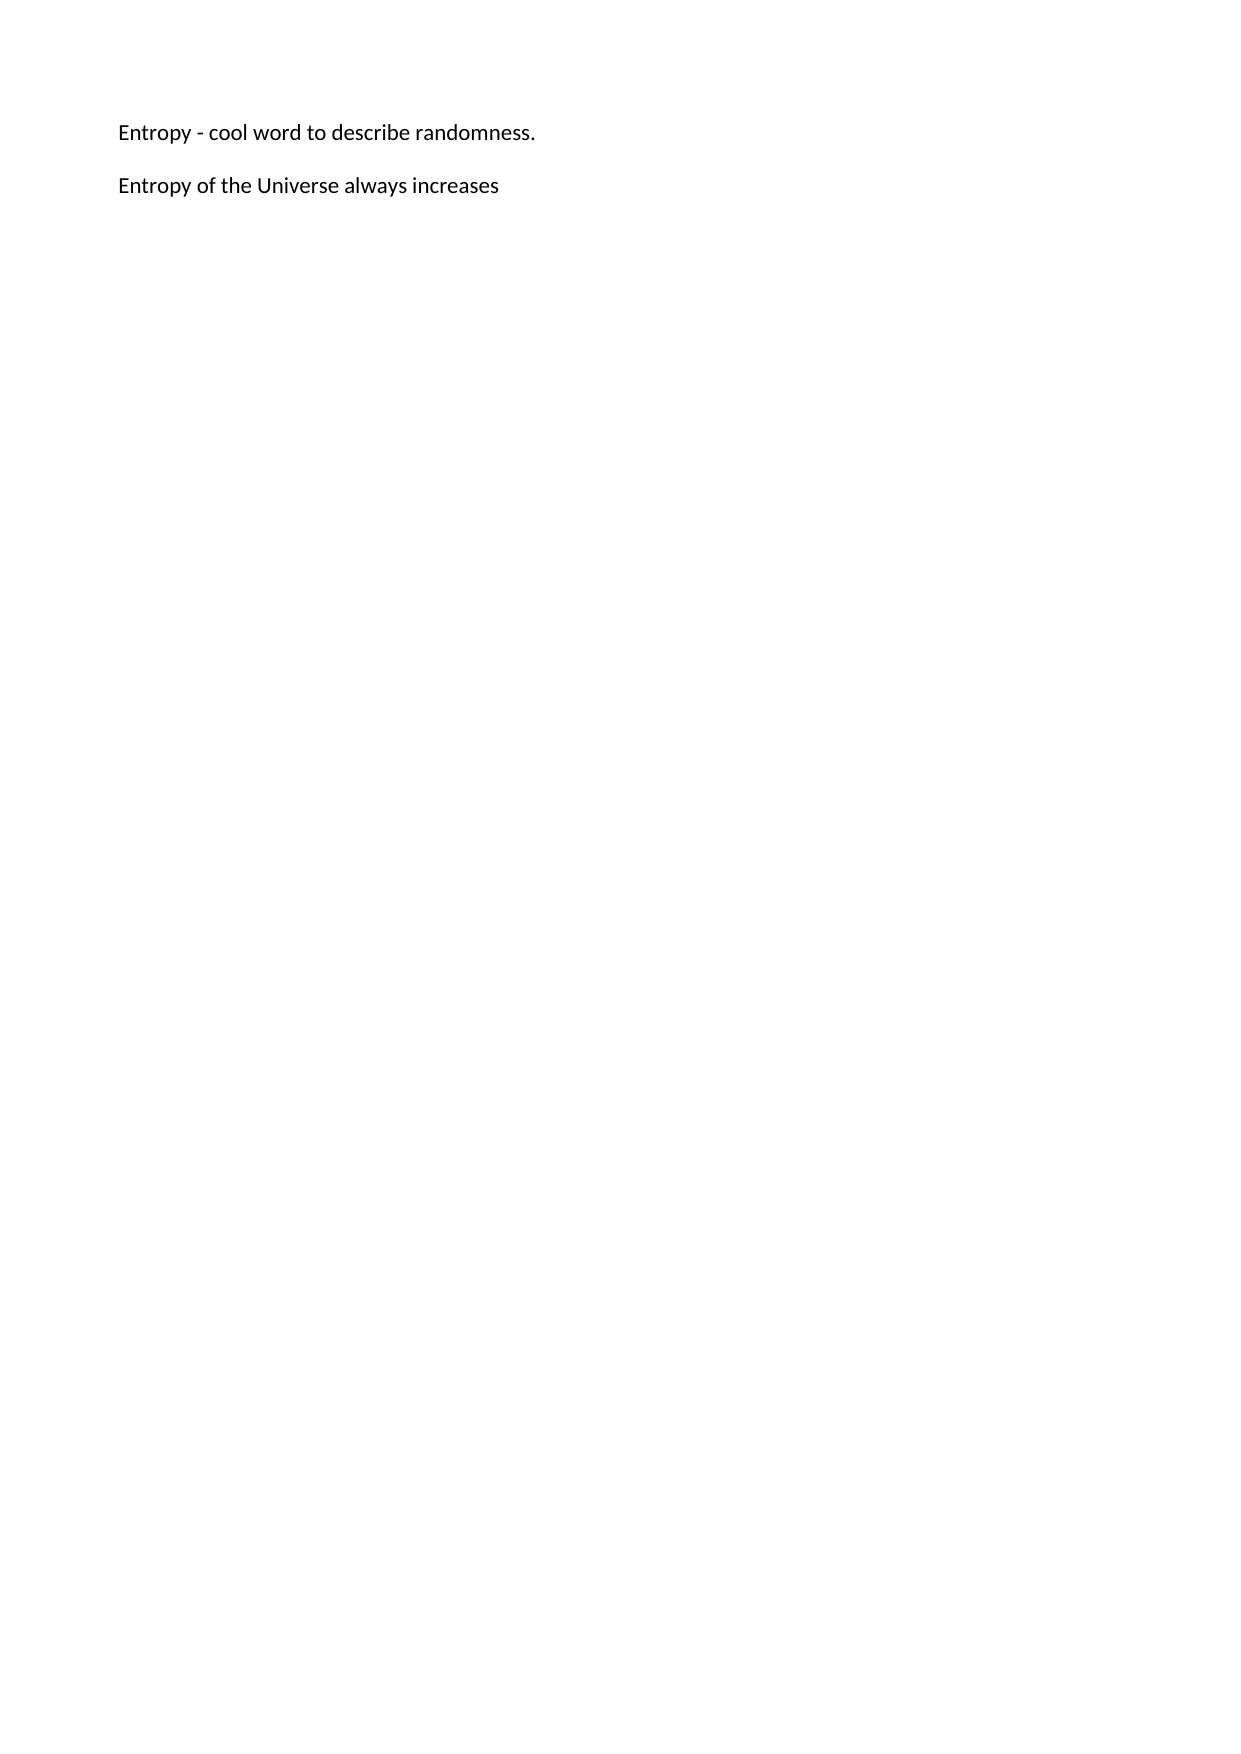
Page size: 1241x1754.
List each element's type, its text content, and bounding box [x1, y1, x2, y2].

text Entropy of the Universe always increases [118, 171, 1122, 199]
text Entropy - cool word to describe randomness. [118, 118, 1122, 146]
